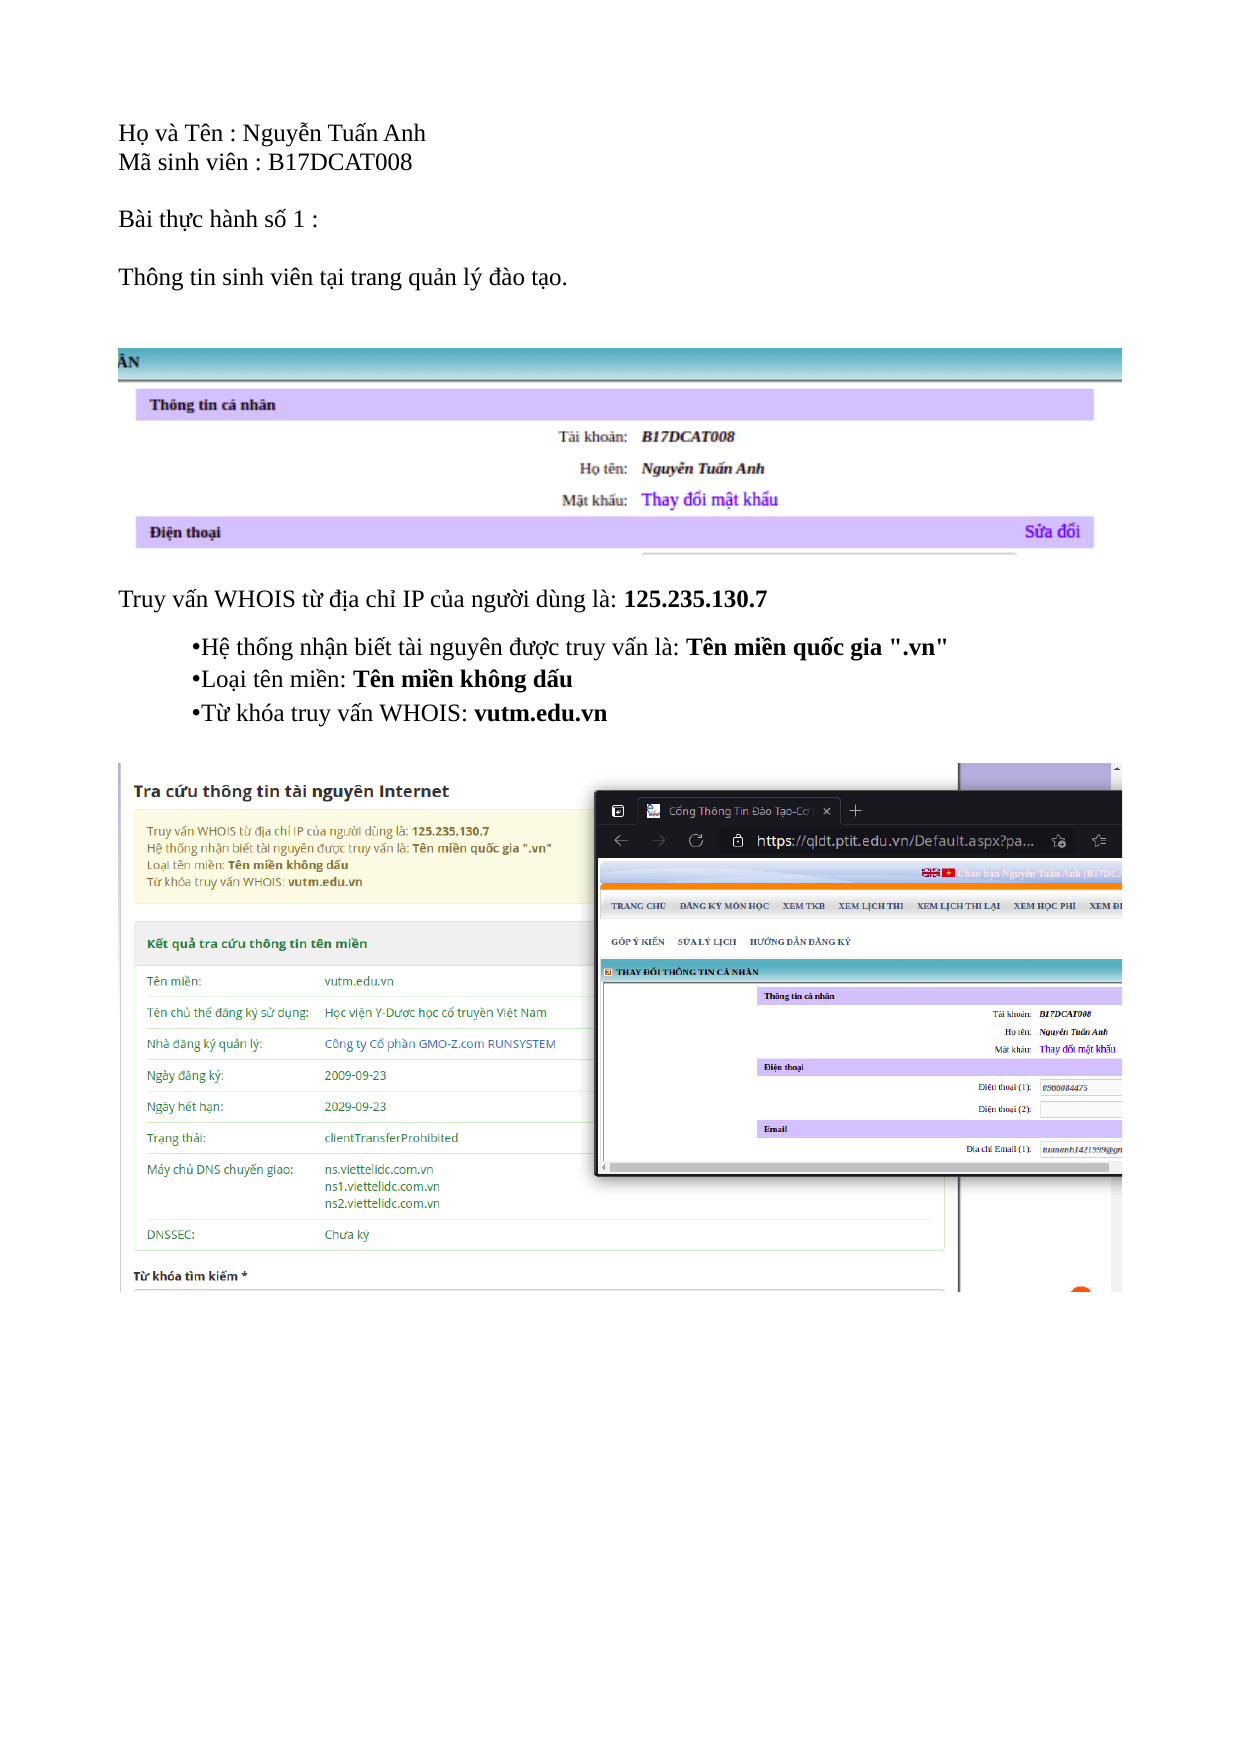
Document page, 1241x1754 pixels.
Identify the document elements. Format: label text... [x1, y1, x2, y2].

text Họ và Tên : Nguyễn Tuấn Anh [118, 118, 1122, 147]
text Bài thực hành số 1 : [118, 204, 1122, 233]
text Truy vấn WHOIS từ địa chỉ IP của người dùng là: 125.235.130.7 [118, 584, 1122, 613]
picture [118, 348, 1123, 556]
list Từ khóa truy vấn WHOIS: vutm.edu.vn [118, 698, 1122, 726]
picture [118, 763, 1123, 1292]
text Mã sinh viên : B17DCAT008 [118, 147, 1122, 176]
text Thông tin sinh viên tại trang quản lý đào tạo. [118, 262, 1122, 291]
list Hệ thống nhận biết tài nguyên được truy vấn là: Tên miền quốc gia ".vn" [118, 632, 1122, 660]
list Loại tên miền: Tên miền không dấu [118, 664, 1122, 693]
